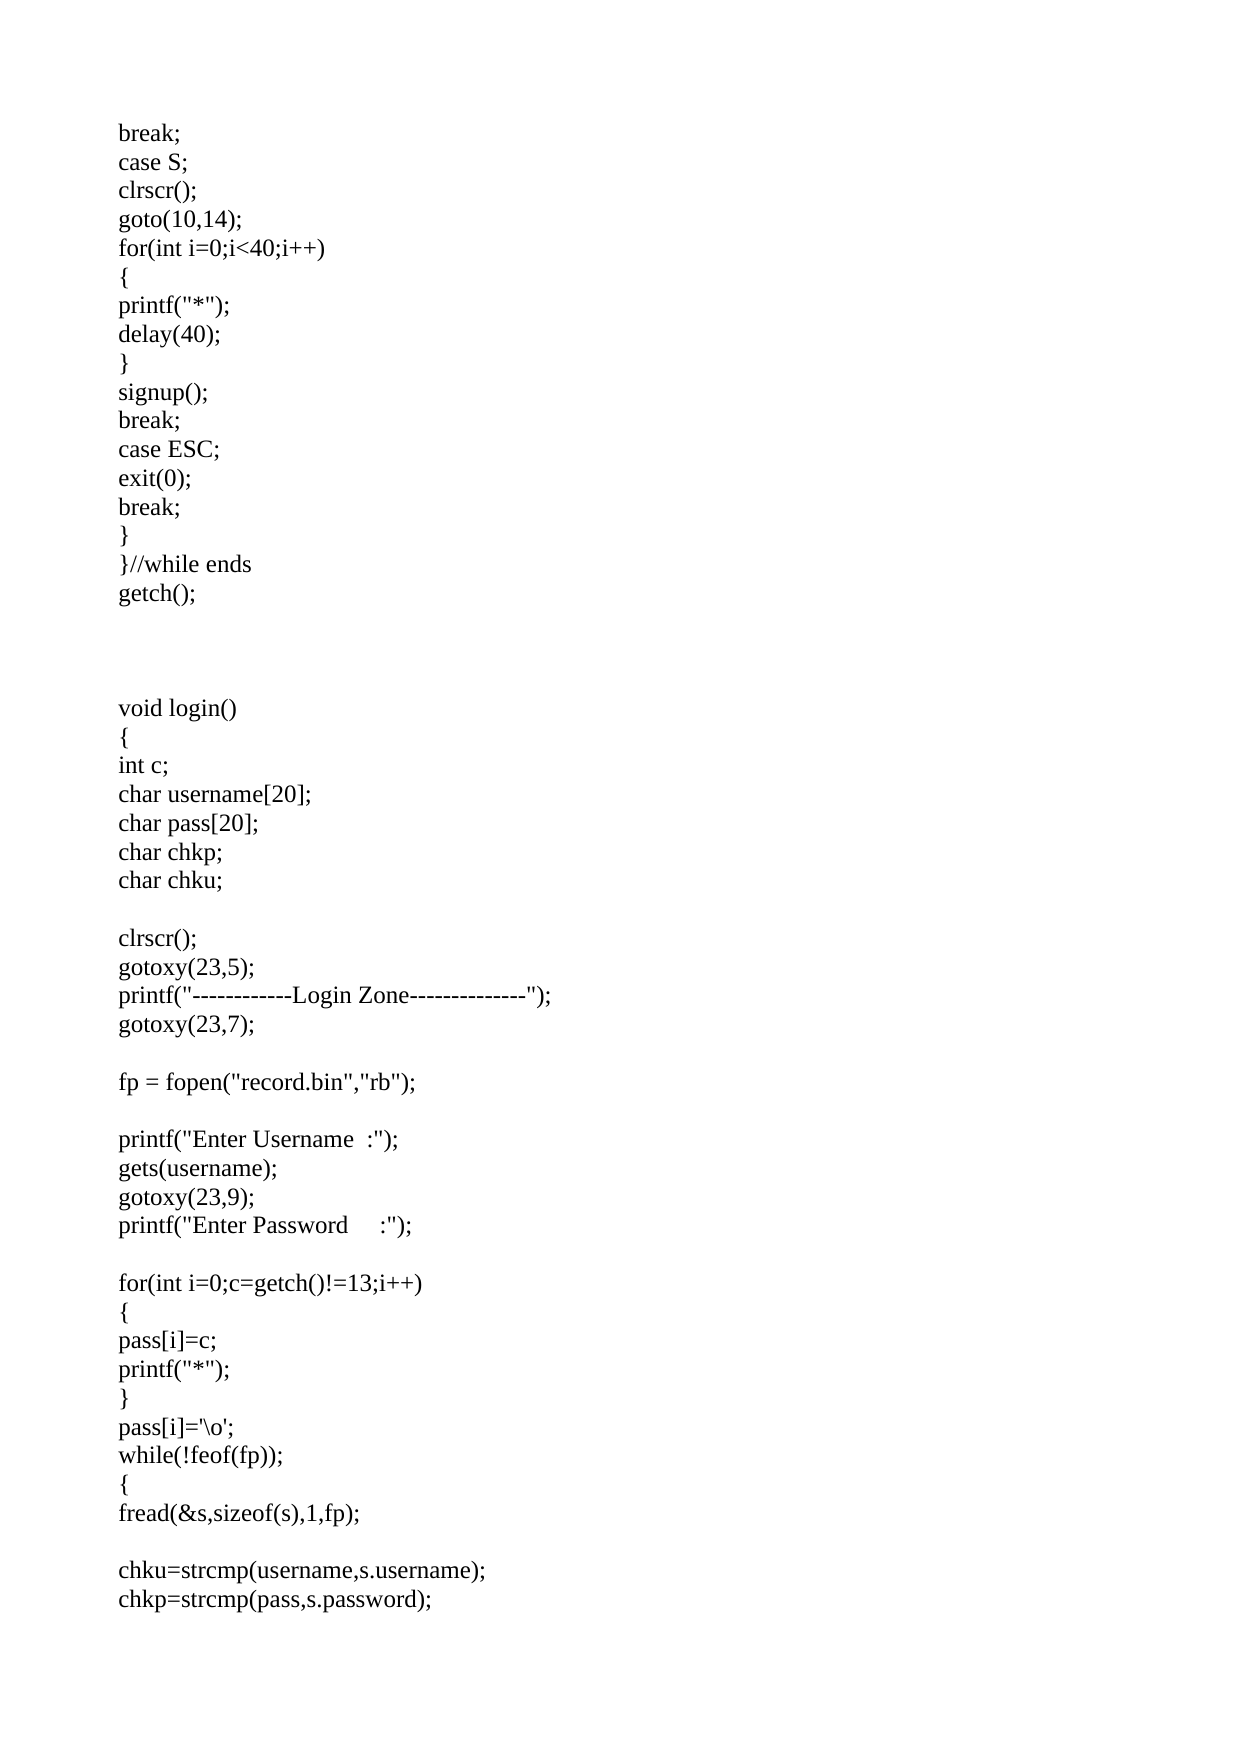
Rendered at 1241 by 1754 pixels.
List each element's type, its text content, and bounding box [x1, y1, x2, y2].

text printf("*"); [118, 1354, 1122, 1383]
text signup(); [118, 377, 1122, 406]
text gets(username); [118, 1153, 1122, 1182]
text char chku; [118, 866, 1122, 894]
text printf("Enter Username :"); [118, 1124, 1122, 1153]
text { [118, 722, 1122, 751]
text printf("------------Login Zone--------------"); [118, 981, 1122, 1009]
text char pass[20]; [118, 808, 1122, 837]
text clrscr(); [118, 923, 1122, 952]
text getch(); [118, 578, 1122, 607]
text delay(40); [118, 319, 1122, 348]
text }//while ends [118, 549, 1122, 578]
text gotoxy(23,5); [118, 952, 1122, 981]
text case ESC; [118, 434, 1122, 463]
text } [118, 521, 1122, 549]
text { [118, 1297, 1122, 1326]
text { [118, 262, 1122, 291]
text printf("Enter Password :"); [118, 1211, 1122, 1239]
text void login() [118, 693, 1122, 722]
text exit(0); [118, 463, 1122, 492]
text int c; [118, 751, 1122, 779]
text char username[20]; [118, 779, 1122, 808]
text fread(&s,sizeof(s),1,fp); [118, 1498, 1122, 1527]
text pass[i]='\o'; [118, 1412, 1122, 1441]
text chkp=strcmp(pass,s.password); [118, 1584, 1122, 1613]
text for(int i=0;i<40;i++) [118, 233, 1122, 262]
text break; [118, 118, 1122, 147]
text goto(10,14); [118, 204, 1122, 233]
text } [118, 1383, 1122, 1412]
text pass[i]=c; [118, 1326, 1122, 1354]
text } [118, 348, 1122, 377]
text gotoxy(23,7); [118, 1009, 1122, 1038]
text break; [118, 492, 1122, 521]
text clrscr(); [118, 176, 1122, 204]
text chku=strcmp(username,s.username); [118, 1556, 1122, 1584]
text while(!feof(fp)); [118, 1441, 1122, 1469]
text break; [118, 406, 1122, 434]
text gotoxy(23,9); [118, 1182, 1122, 1211]
text case S; [118, 147, 1122, 176]
text { [118, 1469, 1122, 1498]
text char chkp; [118, 837, 1122, 866]
text fp = fopen("record.bin","rb"); [118, 1067, 1122, 1096]
text for(int i=0;c=getch()!=13;i++) [118, 1268, 1122, 1297]
text printf("*"); [118, 291, 1122, 319]
